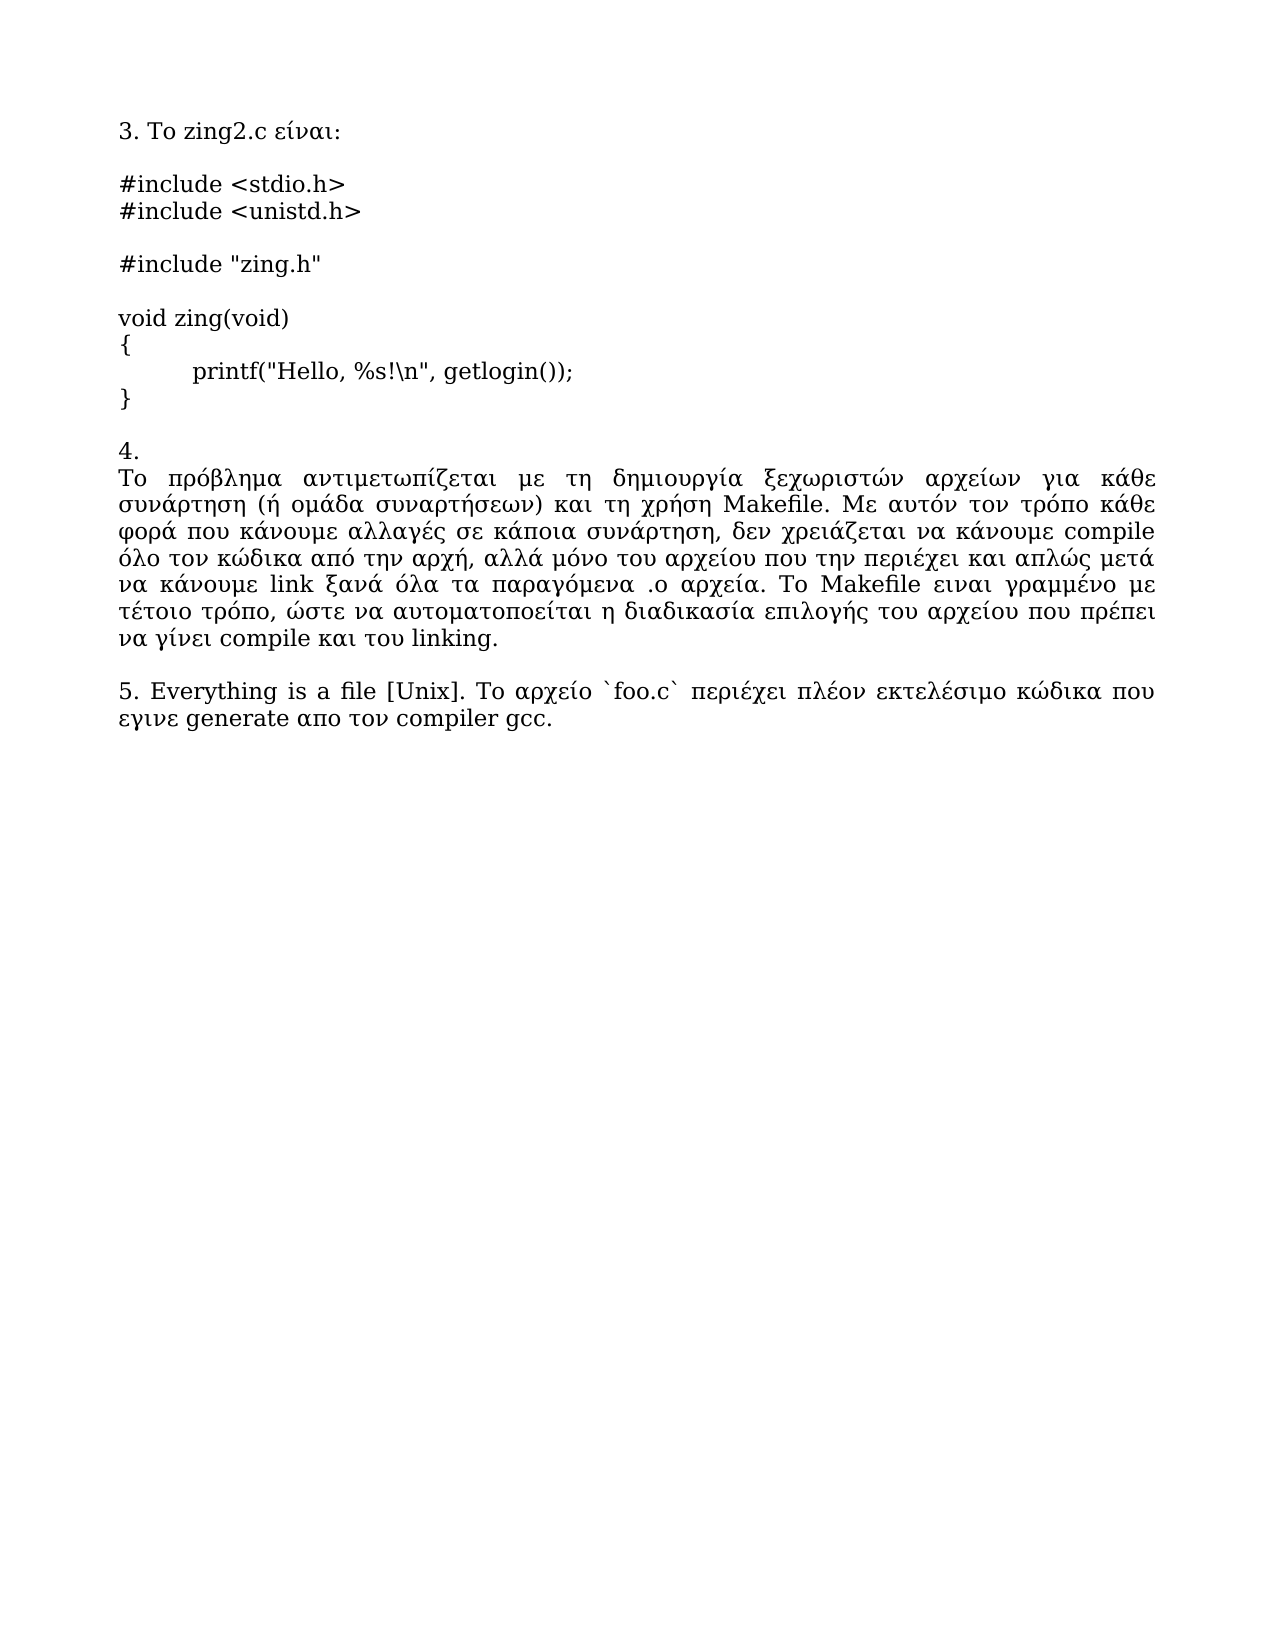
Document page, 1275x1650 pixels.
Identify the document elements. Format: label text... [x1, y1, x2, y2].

text { [118, 331, 1157, 358]
text 3. Το zing2.c είναι: [118, 118, 1157, 145]
text printf("Hello, %s!\n", getlogin()); [118, 358, 1157, 385]
text #include <stdio.h> [118, 171, 1157, 198]
text #include "zing.h" [118, 251, 1157, 278]
text Το πρόβλημα αντιμετωπίζεται με τη δημιουργία ξεχωριστών αρχείων για κάθε συνάρτηση (ή ομάδα συναρτήσεων) και τη χρήση Makefile. Με αυτόν τον τρόπο κάθε φορά που κάνουμε αλλαγές σε κάποια συνάρτηση, δεν χρειάζεται να κάνουμε compile όλο τον κώδικα από την αρχή, αλλά μόνο του αρχείου που την περιέχει και απλώς μετά να κάνουμε link ξανά όλα τα παραγόμενα .ο αρχεία. Το Makefile ειναι γραμμένο με τέτοιο τρόπο, ώστε να αυτοματοποείται η διαδικασία επιλογής του αρχείου που πρέπει να γίνει compile και του linking. [118, 465, 1157, 651]
text 4. [118, 438, 1157, 465]
text } [118, 385, 1157, 411]
text #include <unistd.h> [118, 198, 1157, 225]
text 5. Everything is a file [Unix]. Το αρχείο `foo.c` περιέχει πλέον εκτελέσιμο κώδικα που εγινε generate απο τον compiler gcc. [118, 678, 1157, 731]
text void zing(void) [118, 305, 1157, 331]
